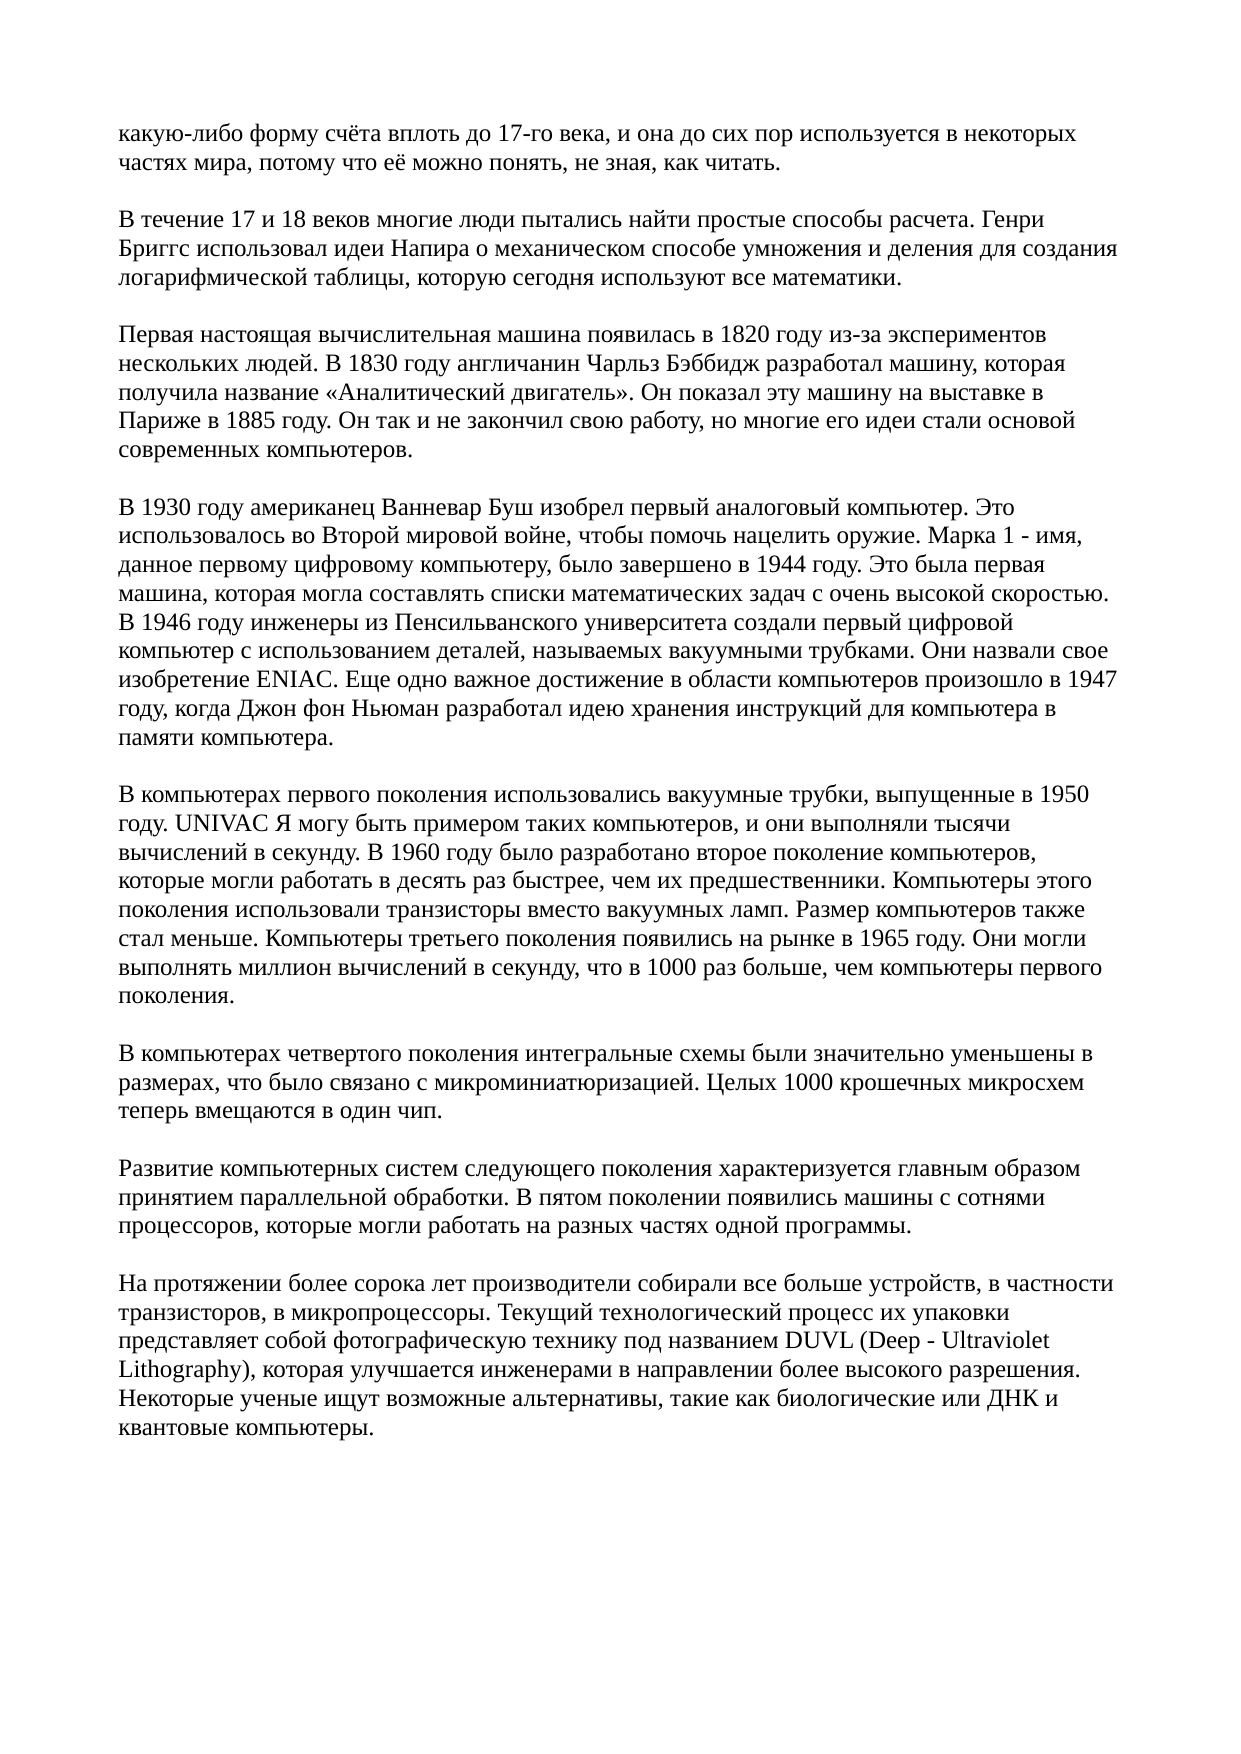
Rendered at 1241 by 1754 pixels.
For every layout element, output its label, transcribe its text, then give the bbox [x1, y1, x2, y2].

text какую-либо форму счёта вплоть до 17-го века, и она до сих пор используется в некоторых частях мира, потому что её можно понять, не зная, как читать. [118, 118, 1122, 176]
text В 1930 году американец Ванневар Буш изобрел первый аналоговый компьютер. Это использовалось во Второй мировой войне, чтобы помочь нацелить оружие. Марка 1 - имя, данное первому цифровому компьютеру, было завершено в 1944 году. Это была первая машина, которая могла составлять списки математических задач с очень высокой скоростью. В 1946 году инженеры из Пенсильванского университета создали первый цифровой компьютер с использованием деталей, называемых вакуумными трубками. Они назвали свое изобретение ENIAC. Еще одно важное достижение в области компьютеров произошло в 1947 году, когда Джон фон Ньюман разработал идею хранения инструкций для компьютера в памяти компьютера. [118, 492, 1122, 751]
text Развитие компьютерных систем следующего поколения характеризуется главным образом принятием параллельной обработки. В пятом поколении появились машины с сотнями процессоров, которые могли работать на разных частях одной программы. [118, 1153, 1122, 1239]
text В течение 17 и 18 веков многие люди пытались найти простые способы расчета. Генри Бриггс использовал идеи Напира о механическом способе умножения и деления для создания логарифмической таблицы, которую сегодня используют все математики. [118, 204, 1122, 291]
text В компьютерах четвертого поколения интегральные схемы были значительно уменьшены в размерах, что было связано с микроминиатюризацией. Целых 1000 крошечных микросхем теперь вмещаются в один чип. [118, 1038, 1122, 1124]
text Первая настоящая вычислительная машина появилась в 1820 году из-за экспериментов нескольких людей. В 1830 году англичанин Чарльз Бэббидж разработал машину, которая получила название «Аналитический двигатель». Он показал эту машину на выставке в Париже в 1885 году. Он так и не закончил свою работу, но многие его идеи стали основой современных компьютеров. [118, 319, 1122, 463]
text В компьютерах первого поколения использовались вакуумные трубки, выпущенные в 1950 году. UNIVAC Я могу быть примером таких компьютеров, и они выполняли тысячи вычислений в секунду. В 1960 году было разработано второе поколение компьютеров, которые могли работать в десять раз быстрее, чем их предшественники. Компьютеры этого поколения использовали транзисторы вместо вакуумных ламп. Размер компьютеров также стал меньше. Компьютеры третьего поколения появились на рынке в 1965 году. Они могли выполнять миллион вычислений в секунду, что в 1000 раз больше, чем компьютеры первого поколения. [118, 779, 1122, 1009]
text На протяжении более сорока лет производители собирали все больше устройств, в частности транзисторов, в микропроцессоры. Текущий технологический процесс их упаковки представляет собой фотографическую технику под названием DUVL (Deep - Ultraviolet Lithography), которая улучшается инженерами в направлении более высокого разрешения. Некоторые ученые ищут возможные альтернативы, такие как биологические или ДНК и квантовые компьютеры. [118, 1268, 1122, 1441]
